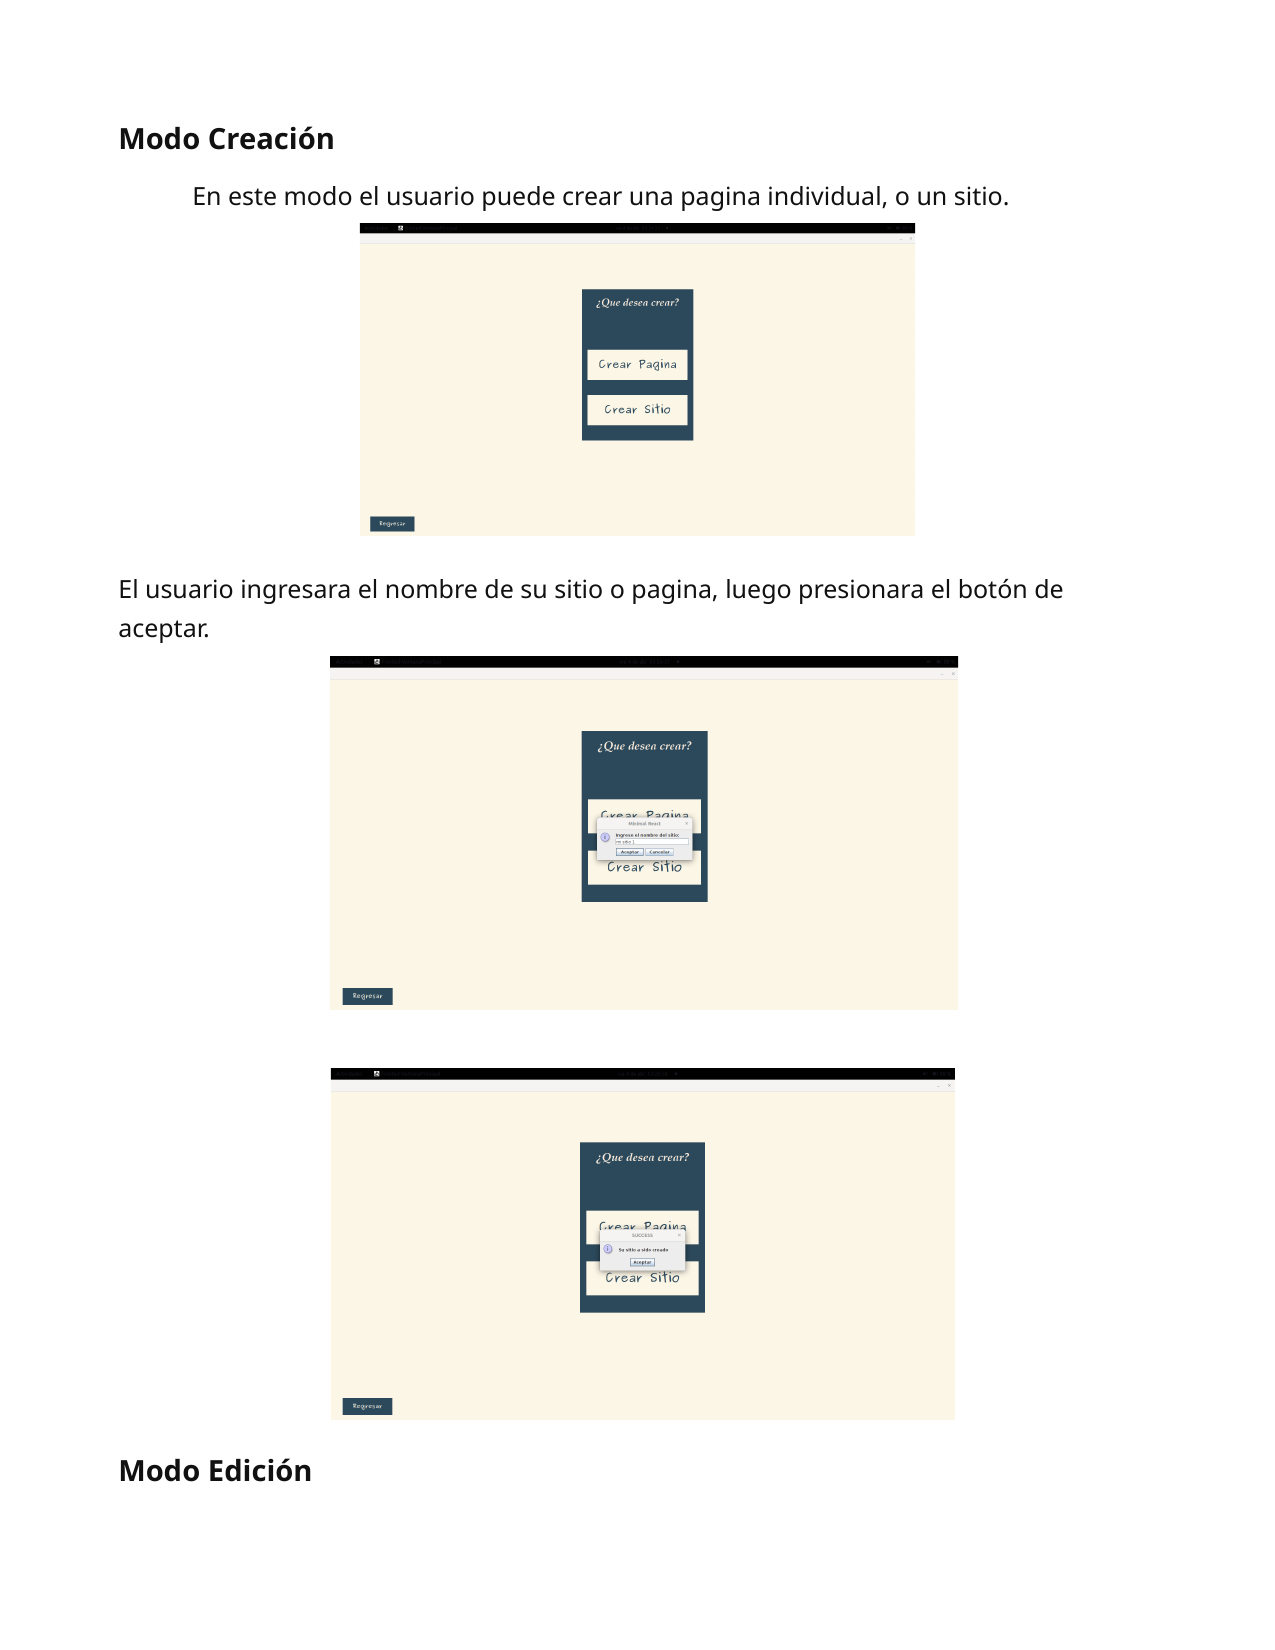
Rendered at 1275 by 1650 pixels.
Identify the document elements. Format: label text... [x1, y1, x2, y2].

picture [330, 656, 959, 1010]
text En este modo el usuario puede crear una pagina individual, o un sitio. [118, 178, 1157, 212]
picture [359, 223, 916, 536]
text Modo Edición [118, 1450, 1157, 1490]
text El usuario ingresara el nombre de su sitio o pagina, luego presionara el botón de aceptar. [118, 571, 1157, 645]
picture [330, 1068, 955, 1420]
text Modo Creación [118, 118, 1157, 158]
